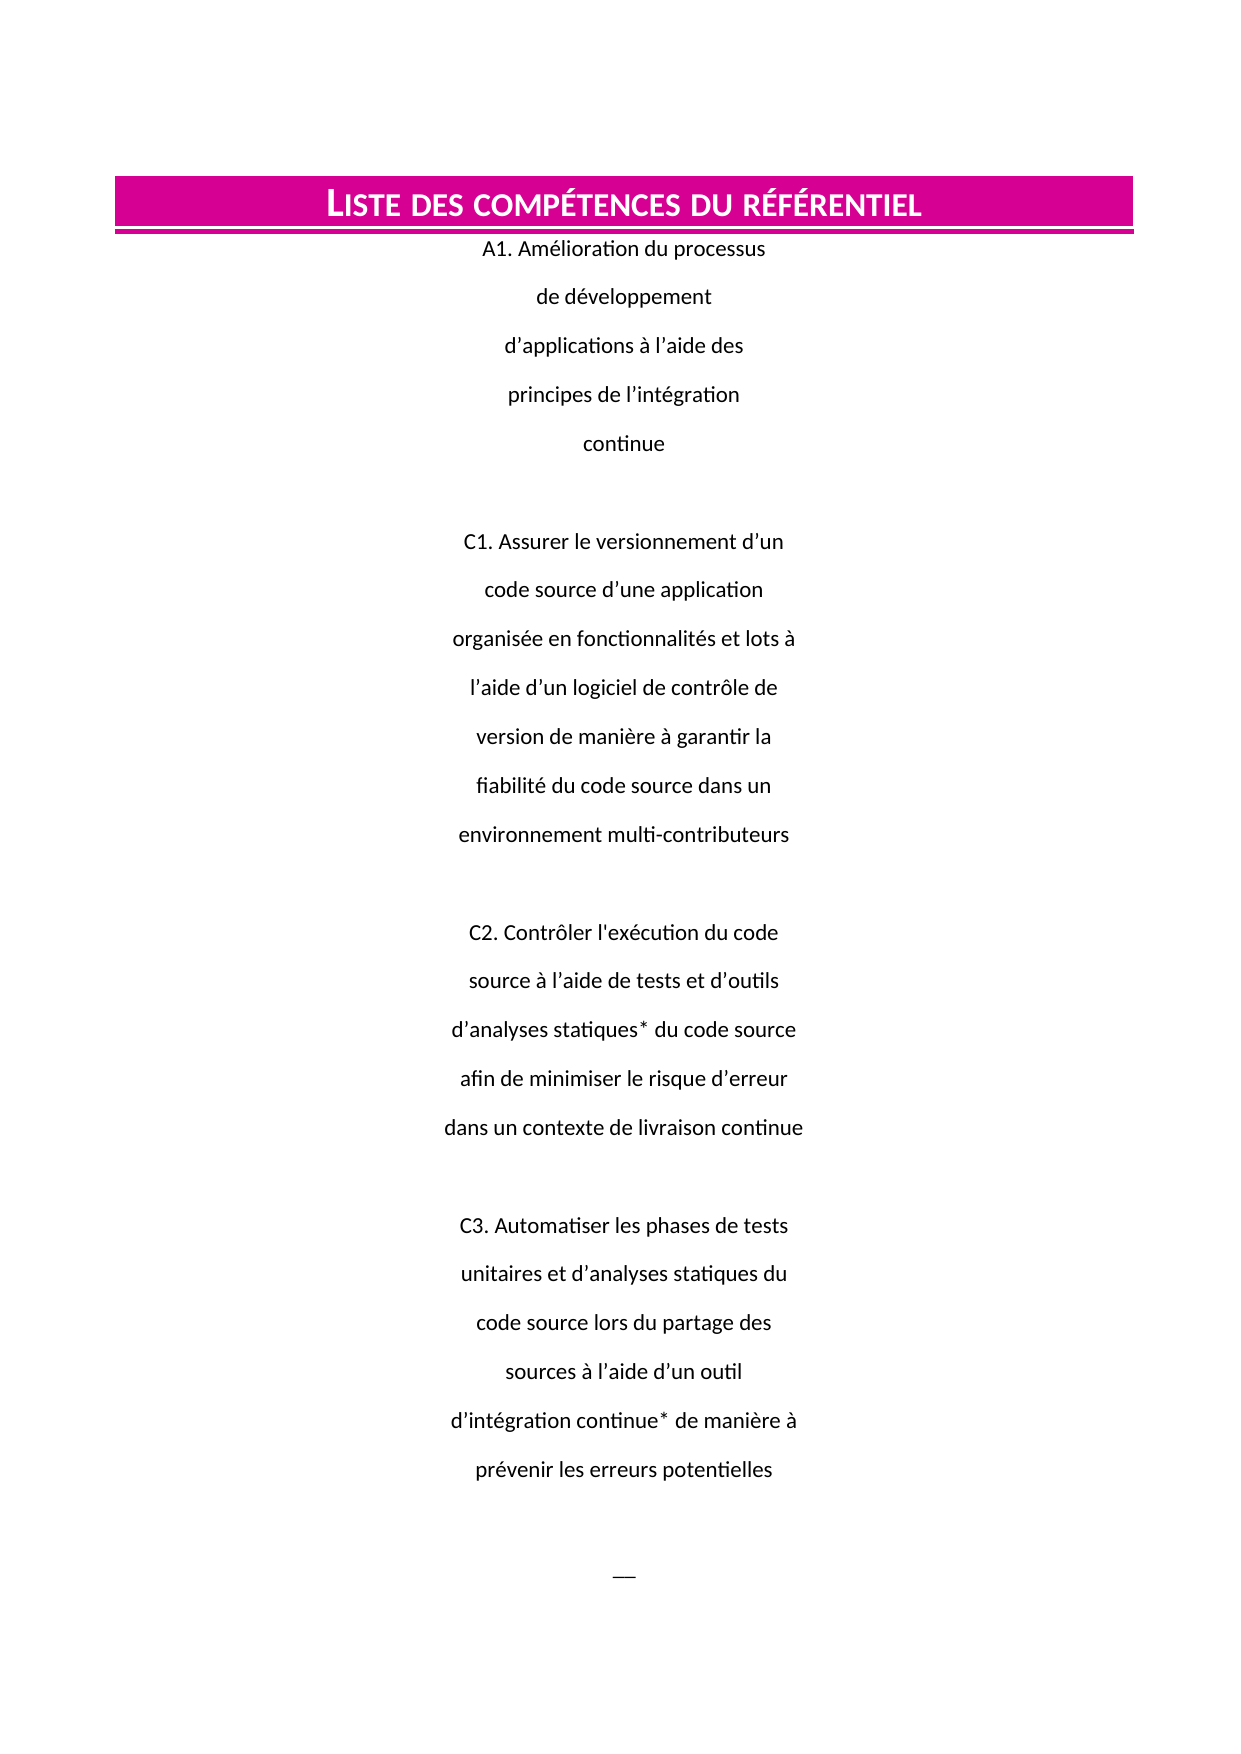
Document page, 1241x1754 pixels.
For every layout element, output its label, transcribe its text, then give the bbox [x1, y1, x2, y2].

table_header Liste des compétences du référentiel [115, 176, 1133, 226]
table_cell A1. Amélioration du processus de développement d’applications à l’aide des principes de l’intégration continue C1. Assurer le versionnement d’un code source d’une application organisée en fonctionnalités et lots à l’aide d’un logiciel de contrôle de version de manière à garantir la fiabilité du code source dans un environnement multi-contributeurs C2. Contrôler l'exécution du code source à l’aide de tests et d’outils d’analyses statiques* du code source afin de minimiser le risque d’erreur dans un contexte de livraison continue C3. Automatiser les phases de tests unitaires et d’analyses statiques du code source lors du partage des sources à l’aide d’un outil d’intégration continue* de manière à prévenir les erreurs potentielles __ [115, 234, 1133, 1602]
